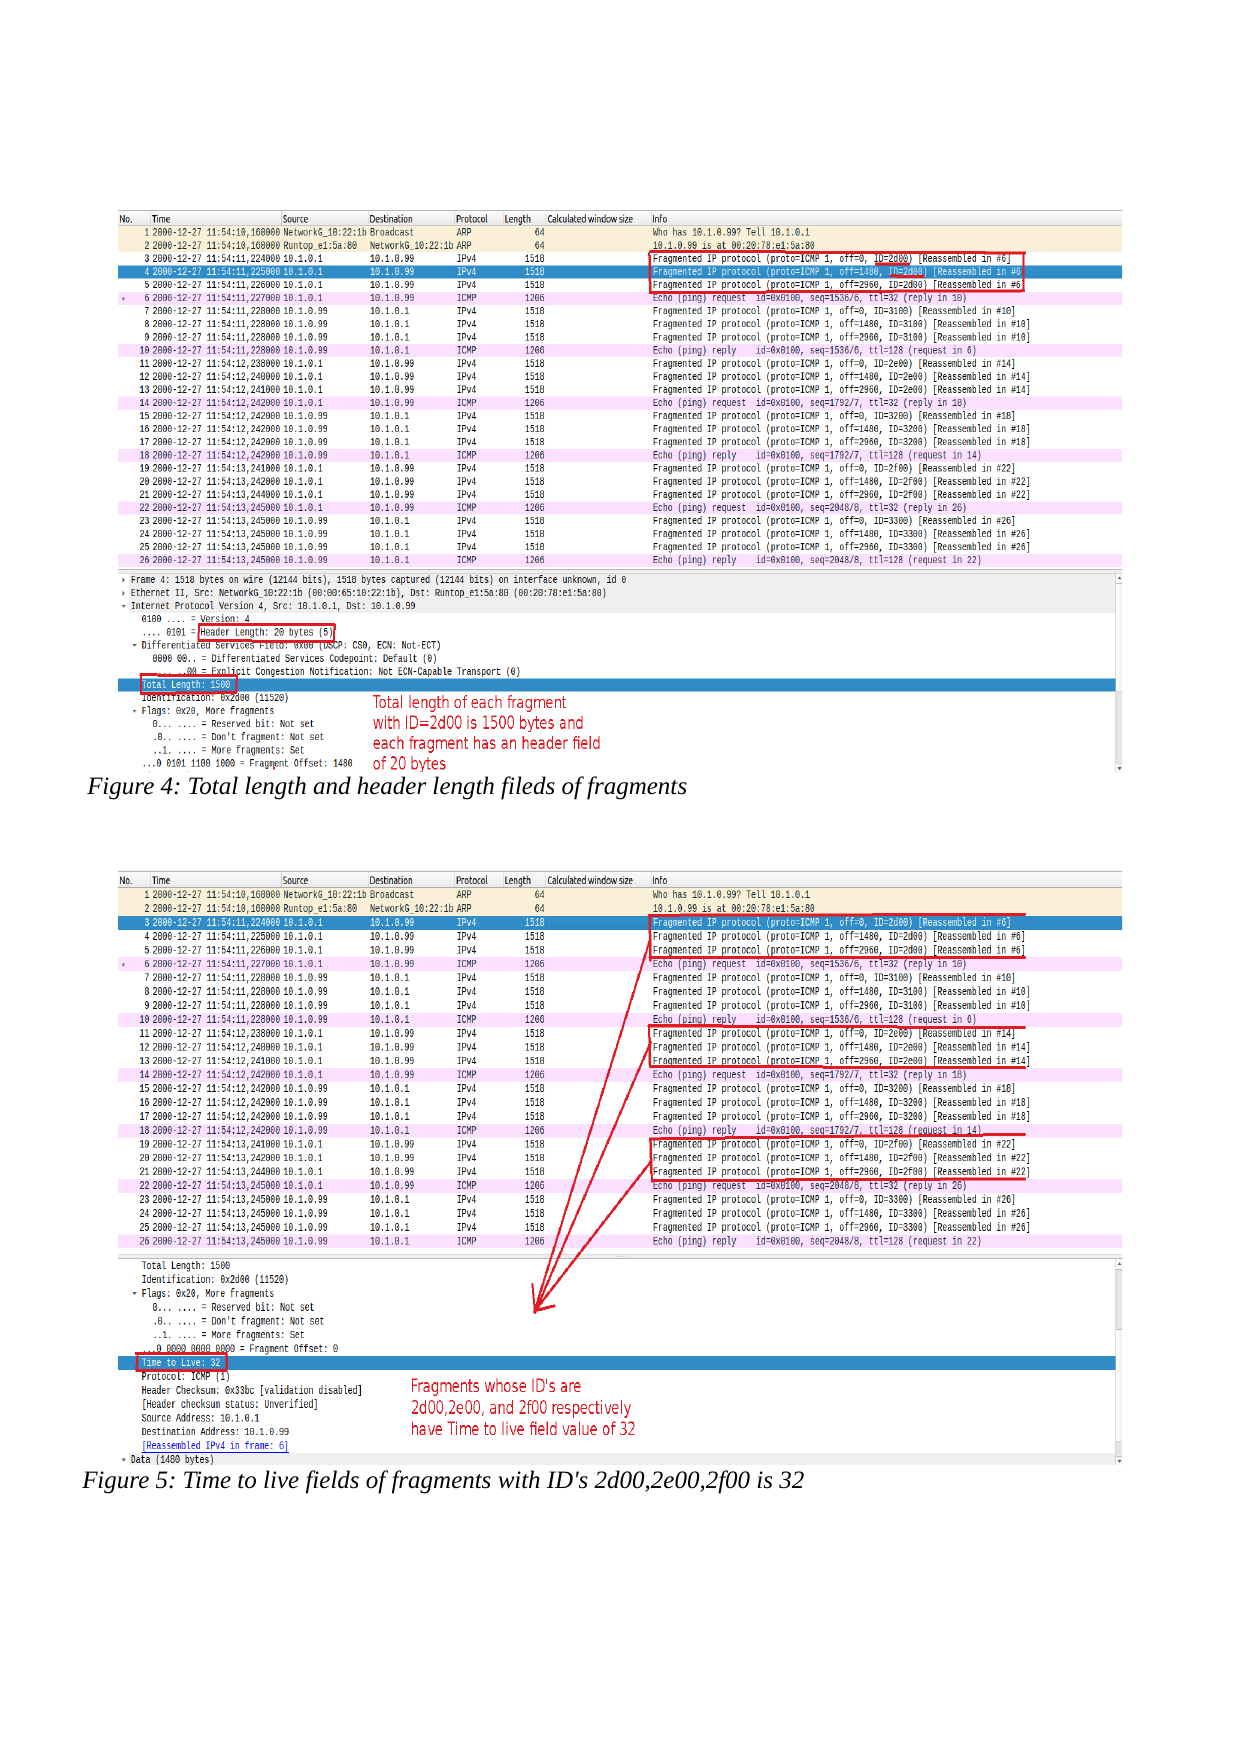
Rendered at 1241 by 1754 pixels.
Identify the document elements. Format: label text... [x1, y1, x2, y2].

picture [118, 210, 1123, 772]
text Figure 4: Total length and header length fileds of fragments [87, 210, 1153, 800]
picture [118, 870, 1123, 1465]
text Figure 5: Time to live fields of fragments with ID's 2d00,2e00,2f00 is 32 [82, 870, 1158, 1493]
